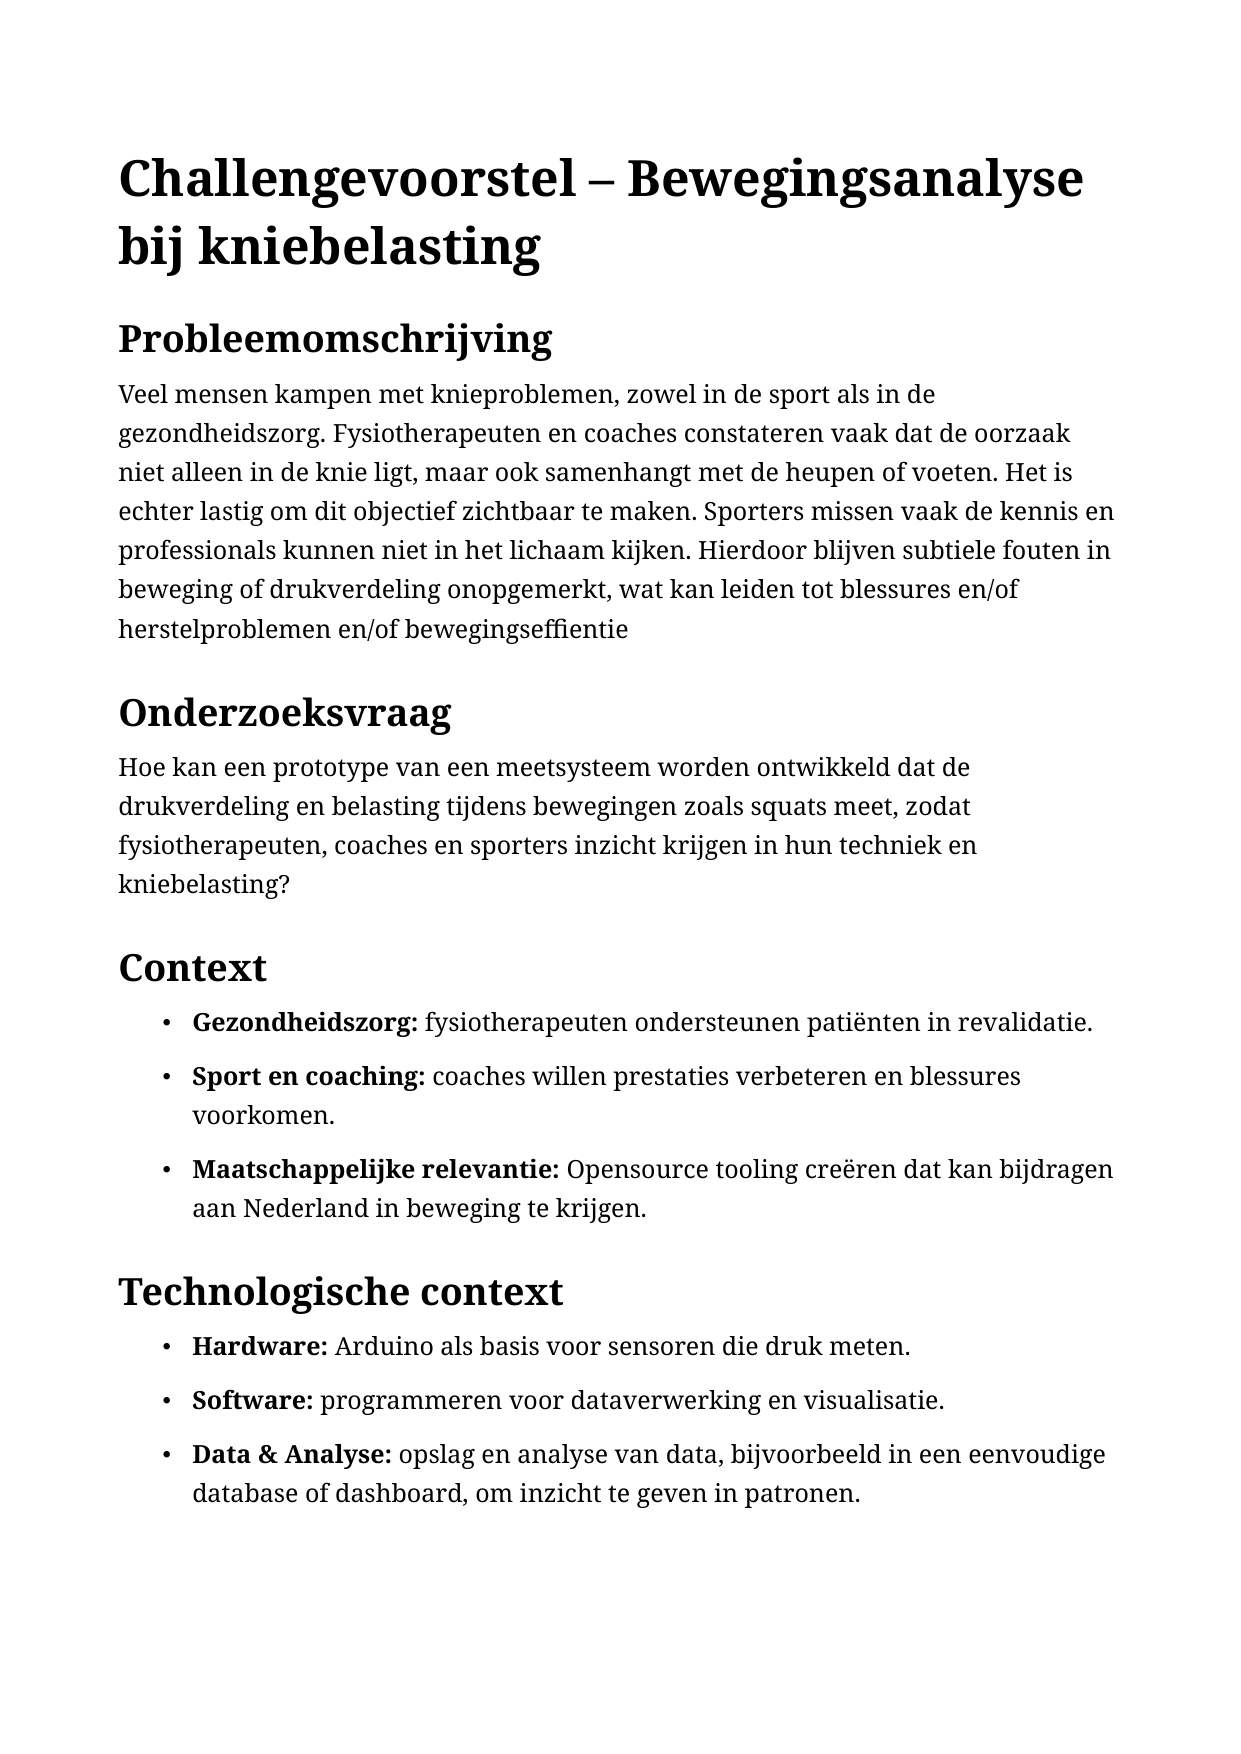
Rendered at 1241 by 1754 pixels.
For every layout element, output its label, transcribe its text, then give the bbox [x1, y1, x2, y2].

subtitle Challengevoorstel – Bewegingsanalyse bij kniebelasting [118, 143, 1122, 279]
list Sport en coaching: coaches willen prestaties verbeteren en blessures voorkomen. [162, 1059, 1122, 1132]
subtitle Technologische context [118, 1265, 1122, 1316]
list Gezondheidszorg: fysiotherapeuten ondersteunen patiënten in revalidatie. [162, 1005, 1122, 1039]
text Hoe kan een prototype van een meetsysteem worden ontwikkeld dat de drukverdeling en belasting tijdens bewegingen zoals squats meet, zodat fysiotherapeuten, coaches en sporters inzicht krijgen in hun techniek en kniebelasting? [118, 749, 1122, 901]
list Software: programmeren voor dataverwerking en visualisatie. [162, 1383, 1122, 1417]
list Data & Analyse: opslag en analyse van data, bijvoorbeeld in een eenvoudige database of dashboard, om inzicht te geven in patronen. [162, 1436, 1122, 1510]
list Maatschappelijke relevantie: Opensource tooling creëren dat kan bijdragen aan Nederland in beweging te krijgen. [162, 1152, 1122, 1225]
subtitle Onderzoeksvraag [118, 686, 1122, 737]
list Hardware: Arduino als basis voor sensoren die druk meten. [162, 1329, 1122, 1363]
subtitle Context [118, 941, 1122, 992]
text Veel mensen kampen met knieproblemen, zowel in de sport als in de gezondheidszorg. Fysiotherapeuten en coaches constateren vaak dat de oorzaak niet alleen in de knie ligt, maar ook samenhangt met de heupen of voeten. Het is echter lastig om dit objectief zichtbaar te maken. Sporters missen vaak de kennis en professionals kunnen niet in het lichaam kijken. Hierdoor blijven subtiele fouten in beweging of drukverdeling onopgemerkt, wat kan leiden tot blessures en/of herstelproblemen en/of bewegingseffientie [118, 376, 1122, 645]
subtitle Probleemomschrijving [118, 313, 1122, 364]
